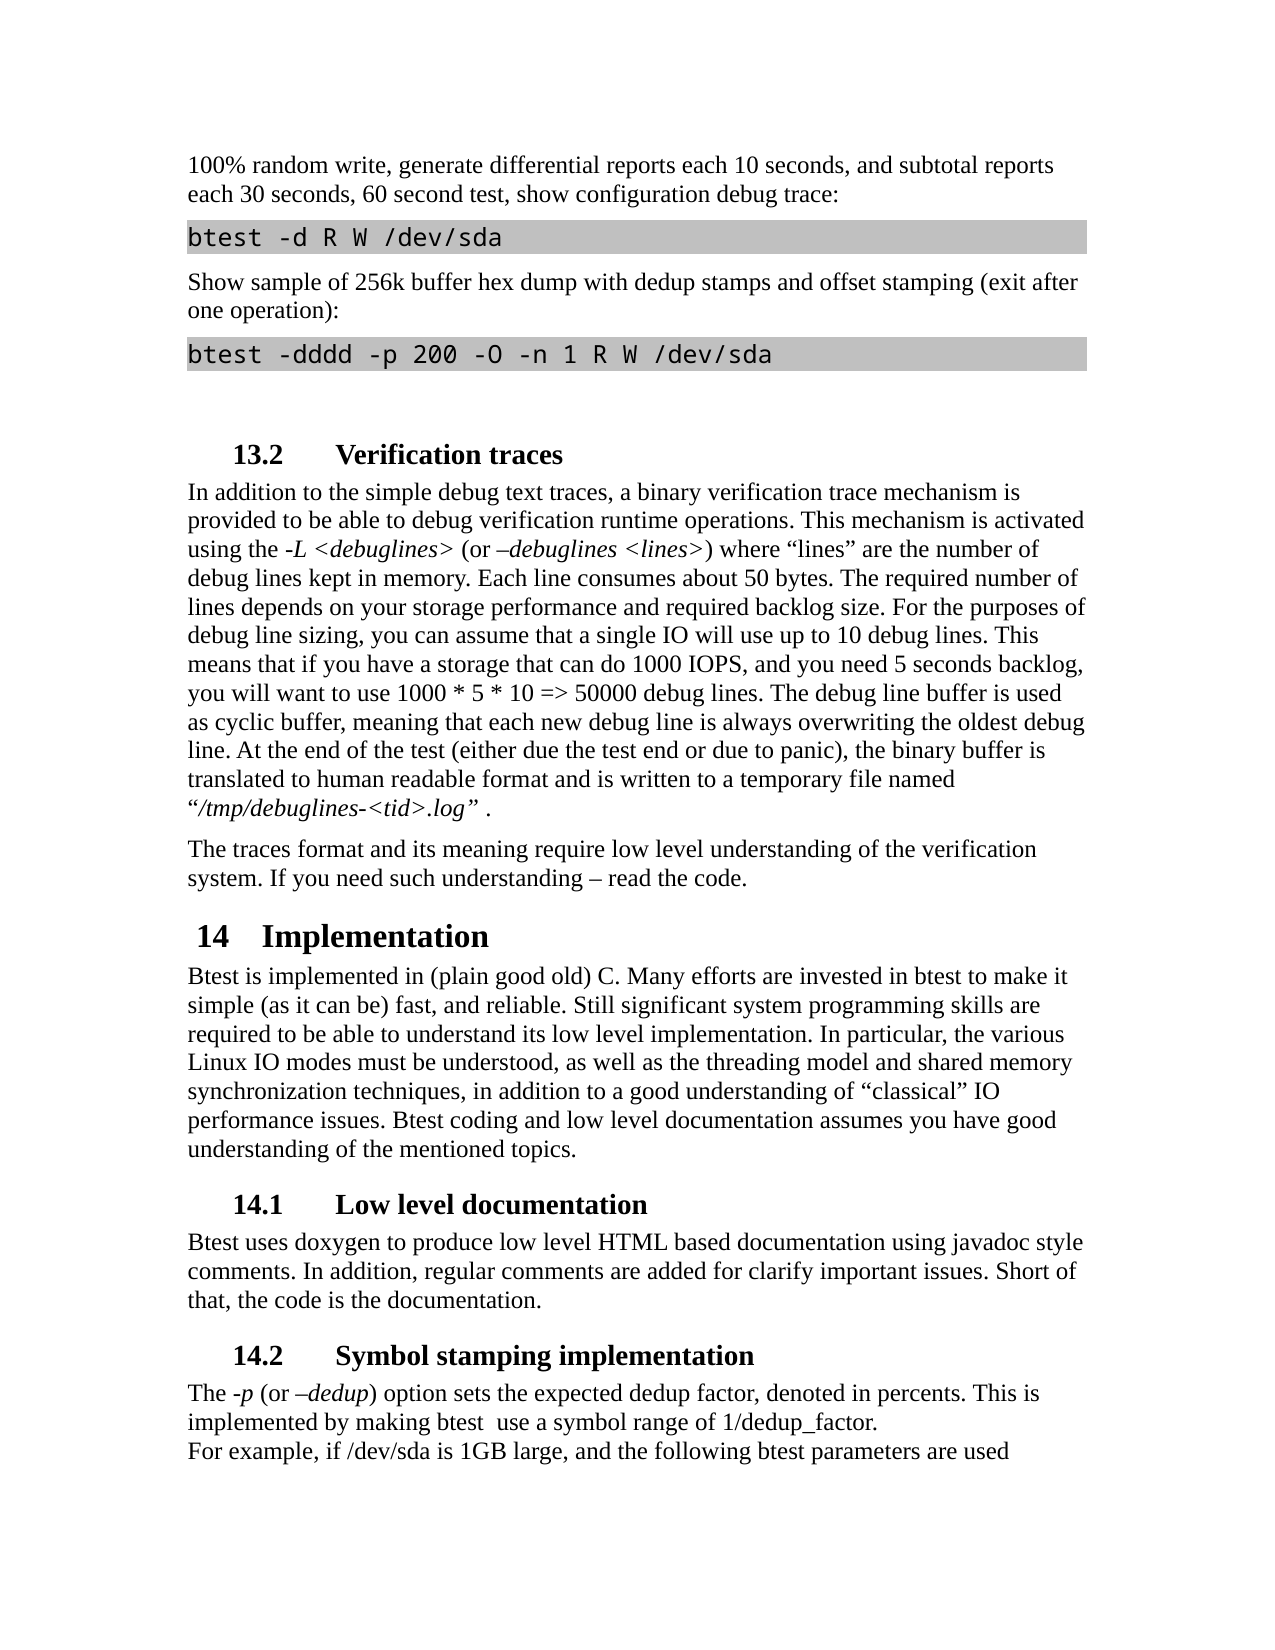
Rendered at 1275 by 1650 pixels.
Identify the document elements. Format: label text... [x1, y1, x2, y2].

text btest -d R W /dev/sda [187, 220, 1087, 254]
text Show sample of 256k buffer hex dump with dedup stamps and offset stamping (exit after one operation): [187, 267, 1087, 324]
subtitle Symbol stamping implementation [225, 1338, 1087, 1372]
text Btest uses doxygen to produce low level HTML based documentation using javadoc style comments. In addition, regular comments are added for clarify important issues. Short of that, the code is the documentation. [187, 1227, 1087, 1313]
text btest -dddd -p 200 -O -n 1 R W /dev/sda [187, 337, 1087, 371]
text 100% random write, generate differential reports each 10 seconds, and subtotal reports each 30 seconds, 60 second test, show configuration debug trace: [187, 150, 1087, 207]
subtitle Verification traces [225, 437, 1087, 470]
text Btest is implemented in (plain good old) C. Many efforts are invested in btest to make it simple (as it can be) fast, and reliable. Still significant system programming skills are required to be able to understand its low level implementation. In particular, the various Linux IO modes must be understood, as well as the threading model and shared memory synchronization techniques, in addition to a good understanding of “classical” IO performance issues. Btest coding and low level documentation assumes you have good understanding of the mentioned topics. [187, 961, 1087, 1162]
text In addition to the simple debug text traces, a binary verification trace mechanism is provided to be able to debug verification runtime operations. This mechanism is activated using the -L <debuglines> (or –debuglines <lines>) where “lines” are the number of debug lines kept in memory. Each line consumes about 50 bytes. The required number of lines depends on your storage performance and required backlog size. For the purposes of debug line sizing, you can assume that a single IO will use up to 10 debug lines. This means that if you have a storage that can do 1000 IOPS, and you need 5 seconds backlog, you will want to use 1000 * 5 * 10 => 50000 debug lines. The debug line buffer is used as cyclic buffer, meaning that each new debug line is always overwriting the oldest debug line. At the end of the test (either due the test end or due to panic), the binary buffer is translated to human readable format and is written to a temporary file named “/tmp/debuglines-<tid>.log” . [187, 477, 1087, 822]
subtitle Implementation [187, 917, 1087, 955]
text For example, if /dev/sda is 1GB large, and the following btest parameters are used [187, 1436, 1087, 1464]
subtitle Low level documentation [225, 1187, 1087, 1221]
text The -p (or –dedup) option sets the expected dedup factor, denoted in percents. This is implemented by making btest use a symbol range of 1/dedup_factor. [187, 1378, 1087, 1436]
text The traces format and its meaning require low level understanding of the verification system. If you need such understanding – read the code. [187, 834, 1087, 892]
